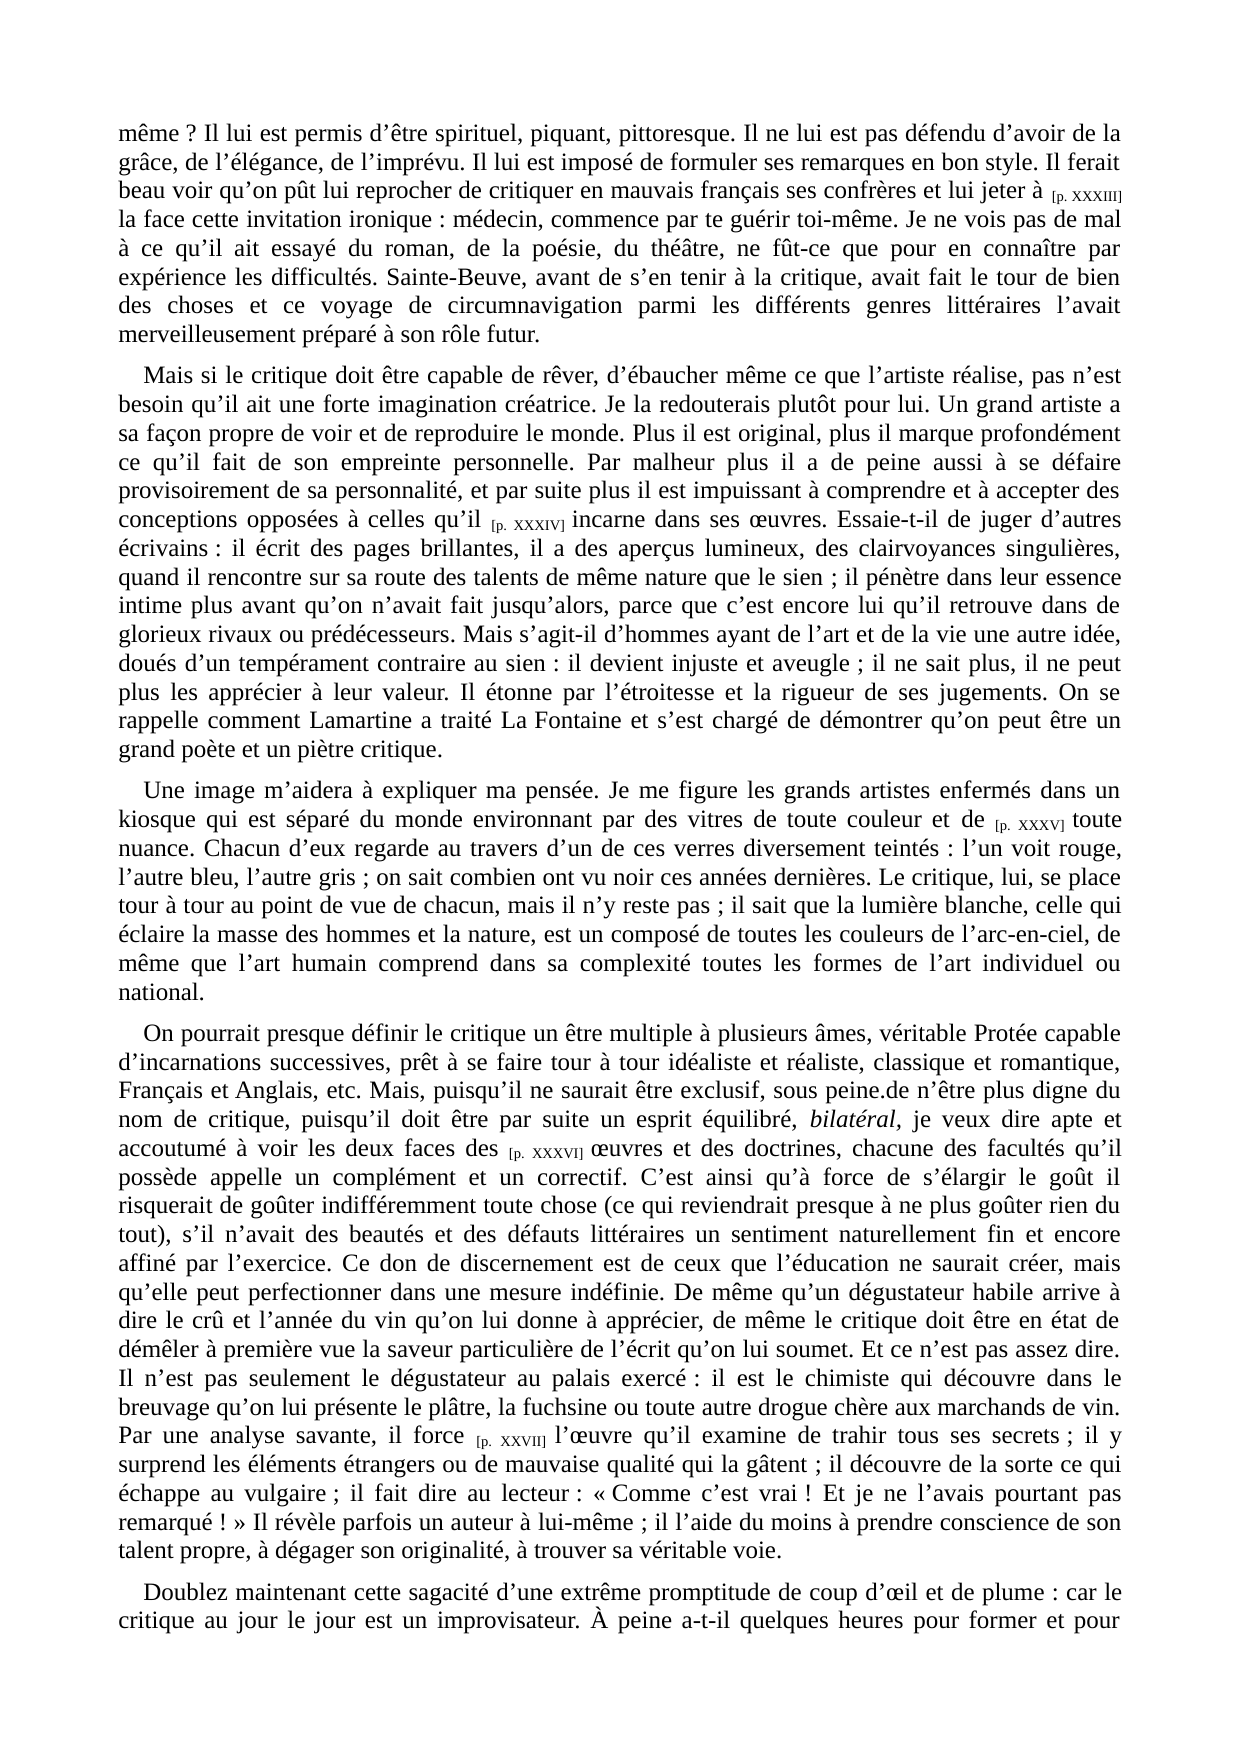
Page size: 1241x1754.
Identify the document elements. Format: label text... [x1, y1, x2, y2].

text même ? Il lui est permis d’être spirituel, piquant, pittoresque. Il ne lui est pas défendu d’avoir de la grâce, de l’élégance, de l’imprévu. Il lui est imposé de formuler ses remarques en bon style. Il ferait beau voir qu’on pût lui reprocher de critiquer en mauvais français ses confrères et lui jeter à [p. XXXIII] la face cette invitation ironique : médecin, commence par te guérir toi-même. Je ne vois pas de mal à ce qu’il ait essayé du roman, de la poésie, du théâtre, ne fût-ce que pour en connaître par expérience les difficultés. Sainte-Beuve, avant de s’en tenir à la critique, avait fait le tour de bien des choses et ce voyage de circumnavigation parmi les différents genres littéraires l’avait merveilleusement préparé à son rôle futur. [118, 118, 1122, 348]
text Une image m’aidera à expliquer ma pensée. Je me figure les grands artistes enfermés dans un kiosque qui est séparé du monde environnant par des vitres de toute couleur et de [p. XXXV] toute nuance. Chacun d’eux regarde au travers d’un de ces verres diversement teintés : l’un voit rouge, l’autre bleu, l’autre gris ; on sait combien ont vu noir ces années dernières. Le critique, lui, se place tour à tour au point de vue de chacun, mais il n’y reste pas ; il sait que la lumière blanche, celle qui éclaire la masse des hommes et la nature, est un composé de toutes les couleurs de l’arc-en-ciel, de même que l’art humain comprend dans sa complexité toutes les formes de l’art individuel ou national. [118, 776, 1122, 1006]
text Mais si le critique doit être capable de rêver, d’ébaucher même ce que l’artiste réalise, pas n’est besoin qu’il ait une forte imagination créatrice. Je la redouterais plutôt pour lui. Un grand artiste a sa façon propre de voir et de reproduire le monde. Plus il est original, plus il marque profondément ce qu’il fait de son empreinte personnelle. Par malheur plus il a de peine aussi à se défaire provisoirement de sa personnalité, et par suite plus il est impuissant à comprendre et à accepter des conceptions opposées à celles qu’il [p. XXXIV] incarne dans ses œuvres. Essaie-t-il de juger d’autres écrivains : il écrit des pages brillantes, il a des aperçus lumineux, des clairvoyances singulières, quand il rencontre sur sa route des talents de même nature que le sien ; il pénètre dans leur essence intime plus avant qu’on n’avait fait jusqu’alors, parce que c’est encore lui qu’il retrouve dans de glorieux rivaux ou prédécesseurs. Mais s’agit-il d’hommes ayant de l’art et de la vie une autre idée, doués d’un tempérament contraire au sien : il devient injuste et aveugle ; il ne sait plus, il ne peut plus les apprécier à leur valeur. Il étonne par l’étroitesse et la rigueur de ses jugements. On se rappelle comment Lamartine a traité La Fontaine et s’est chargé de démontrer qu’on peut être un grand poète et un piètre critique. [118, 361, 1122, 763]
text On pourrait presque définir le critique un être multiple à plusieurs âmes, véritable Protée capable d’incarnations successives, prêt à se faire tour à tour idéaliste et réaliste, classique et romantique, Français et Anglais, etc. Mais, puisqu’il ne saurait être exclusif, sous peine.de n’être plus digne du nom de critique, puisqu’il doit être par suite un esprit équilibré, bilatéral, je veux dire apte et accoutumé à voir les deux faces des [p. XXXVI] œuvres et des doctrines, chacune des facultés qu’il possède appelle un complément et un correctif. C’est ainsi qu’à force de s’élargir le goût il risquerait de goûter indifféremment toute chose (ce qui reviendrait presque à ne plus goûter rien du tout), s’il n’avait des beautés et des défauts littéraires un sentiment naturellement fin et encore affiné par l’exercice. Ce don de discernement est de ceux que l’éducation ne saurait créer, mais qu’elle peut perfectionner dans une mesure indéfinie. De même qu’un dégustateur habile arrive à dire le crû et l’année du vin qu’on lui donne à apprécier, de même le critique doit être en état de démêler à première vue la saveur particulière de l’écrit qu’on lui soumet. Et ce n’est pas assez dire. Il n’est pas seulement le dégustateur au palais exercé : il est le chimiste qui découvre dans le breuvage qu’on lui présente le plâtre, la fuchsine ou toute autre drogue chère aux marchands de vin. Par une analyse savante, il force [p. XXVII] l’œuvre qu’il examine de trahir tous ses secrets ; il y surprend les éléments étrangers ou de mauvaise qualité qui la gâtent ; il découvre de la sorte ce qui échappe au vulgaire ; il fait dire au lecteur : « Comme c’est vrai ! Et je ne l’avais pourtant pas remarqué ! » Il révèle parfois un auteur à lui-même ; il l’aide du moins à prendre conscience de son talent propre, à dégager son originalité, à trouver sa véritable voie. [118, 1018, 1122, 1564]
text Doublez maintenant cette sagacité d’une extrême promptitude de coup d’œil et de plume : car le critique au jour le jour est un improvisateur. À peine a-t-il quelques heures pour former et pour [118, 1577, 1122, 1634]
